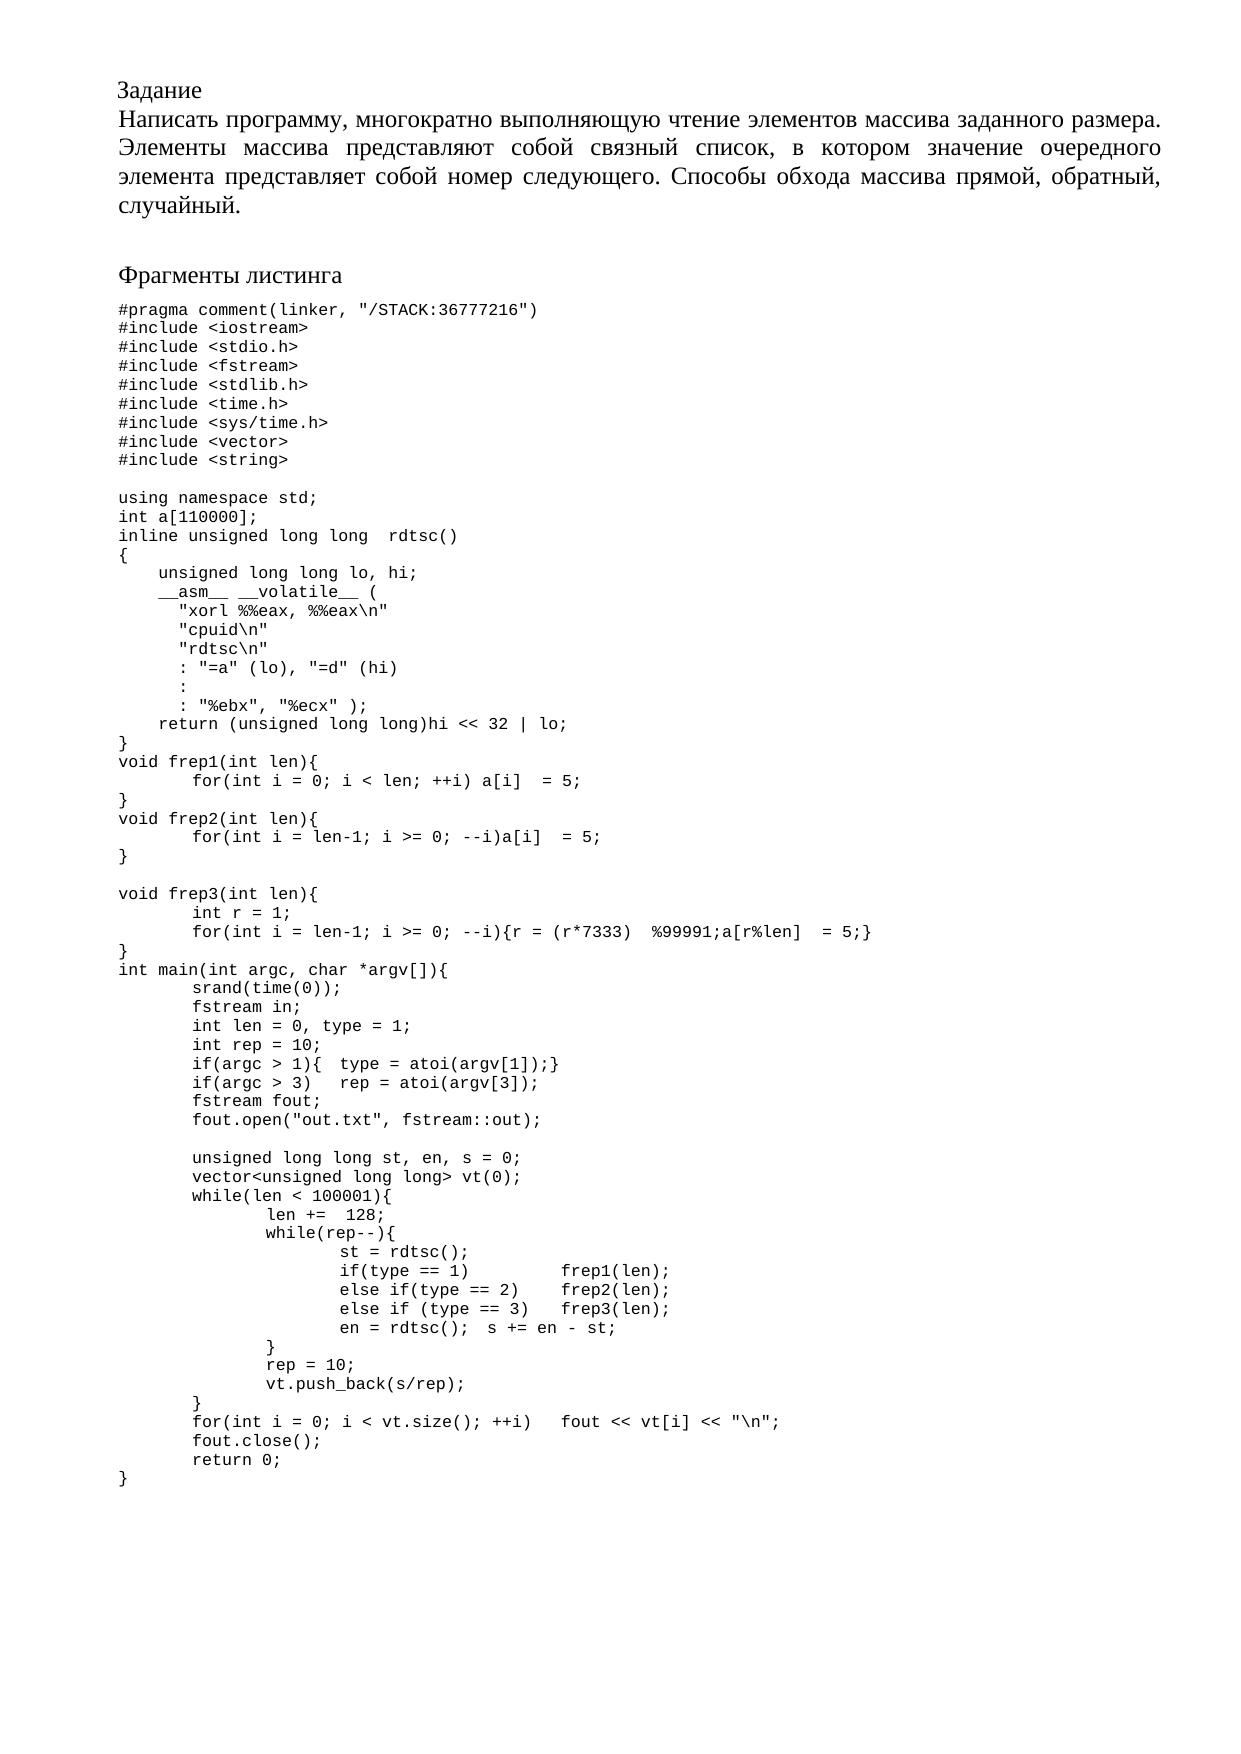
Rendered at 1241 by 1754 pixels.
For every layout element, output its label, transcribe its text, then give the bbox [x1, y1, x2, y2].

text for(int i = 0; i < vt.size(); ++i) fout << vt[i] << "\n"; [118, 1413, 1162, 1432]
text for(int i = 0; i < len; ++i) a[i] = 5; [118, 772, 1162, 791]
text Написать программу, многократно выполняющую чтение элементов массива заданного размера. Элементы массива представляют собой связный список, в котором значение очередного элемента представляет собой номер следующего. Способы обхода массива прямой, обратный, случайный. [118, 104, 1162, 219]
text } [118, 942, 1162, 961]
text else if (type == 3) frep3(len); [118, 1300, 1162, 1319]
text en = rdtsc(); s += en - st; [118, 1319, 1162, 1338]
text return 0; [118, 1451, 1162, 1470]
text void frep2(int len){ [118, 810, 1162, 829]
text unsigned long long st, en, s = 0; [118, 1149, 1162, 1168]
text else if(type == 2) frep2(len); [118, 1282, 1162, 1300]
text srand(time(0)); [118, 980, 1162, 999]
text void frep1(int len){ [118, 754, 1162, 772]
text int main(int argc, char *argv[]){ [118, 961, 1162, 980]
text if(argc > 1){ type = atoi(argv[1]);} [118, 1055, 1162, 1074]
text #include <fstream> [118, 358, 1162, 377]
text while(len < 100001){ [118, 1187, 1162, 1206]
text : "%ebx", "%ecx" ); [118, 697, 1162, 716]
text int r = 1; [118, 904, 1162, 923]
text } [118, 1395, 1162, 1413]
text st = rdtsc(); [118, 1244, 1162, 1263]
text return (unsigned long long)hi << 32 | lo; [118, 716, 1162, 735]
text } [118, 848, 1162, 867]
text __asm__ __volatile__ ( [118, 584, 1162, 603]
text } [118, 1470, 1162, 1489]
text for(int i = len-1; i >= 0; --i)a[i] = 5; [118, 829, 1162, 848]
text unsigned long long lo, hi; [118, 565, 1162, 584]
text : "=a" (lo), "=d" (hi) [118, 659, 1162, 678]
text "rdtsc\n" [118, 641, 1162, 659]
text fout.close(); [118, 1432, 1162, 1451]
text vt.push_back(s/rep); [118, 1376, 1162, 1395]
text #pragma comment(linker, "/STACK:36777216") [118, 301, 1162, 320]
text } [118, 1338, 1162, 1357]
text int len = 0, type = 1; [118, 1018, 1162, 1036]
text for(int i = len-1; i >= 0; --i){r = (r*7333) %99991;a[r%len] = 5;} [118, 923, 1162, 942]
text fout.open("out.txt", fstream::out); [118, 1112, 1162, 1131]
text Задание [117, 75, 1162, 104]
text int rep = 10; [118, 1036, 1162, 1055]
text using namespace std; [118, 490, 1162, 508]
text void frep3(int len){ [118, 886, 1162, 904]
text "cpuid\n" [118, 622, 1162, 641]
text len += 128; [118, 1206, 1162, 1225]
text #include <time.h> [118, 395, 1162, 414]
text fstream fout; [118, 1093, 1162, 1112]
text } [118, 791, 1162, 810]
text while(rep--){ [118, 1225, 1162, 1244]
text #include <vector> [118, 433, 1162, 452]
text if(type == 1) frep1(len); [118, 1263, 1162, 1282]
text #include <stdlib.h> [118, 377, 1162, 395]
text #include <string> [118, 452, 1162, 471]
text #include <stdio.h> [118, 339, 1162, 358]
text if(argc > 3) rep = atoi(argv[3]); [118, 1074, 1162, 1093]
text #include <iostream> [118, 320, 1162, 339]
text Фрагменты листинга [118, 260, 1162, 289]
text "xorl %%eax, %%eax\n" [118, 603, 1162, 622]
text } [118, 735, 1162, 754]
text #include <sys/time.h> [118, 414, 1162, 433]
text inline unsigned long long rdtsc() [118, 527, 1162, 546]
text rep = 10; [118, 1357, 1162, 1376]
text : [118, 678, 1162, 697]
text int a[110000]; [118, 508, 1162, 527]
text fstream in; [118, 999, 1162, 1018]
text { [118, 546, 1162, 565]
text vector<unsigned long long> vt(0); [118, 1168, 1162, 1187]
